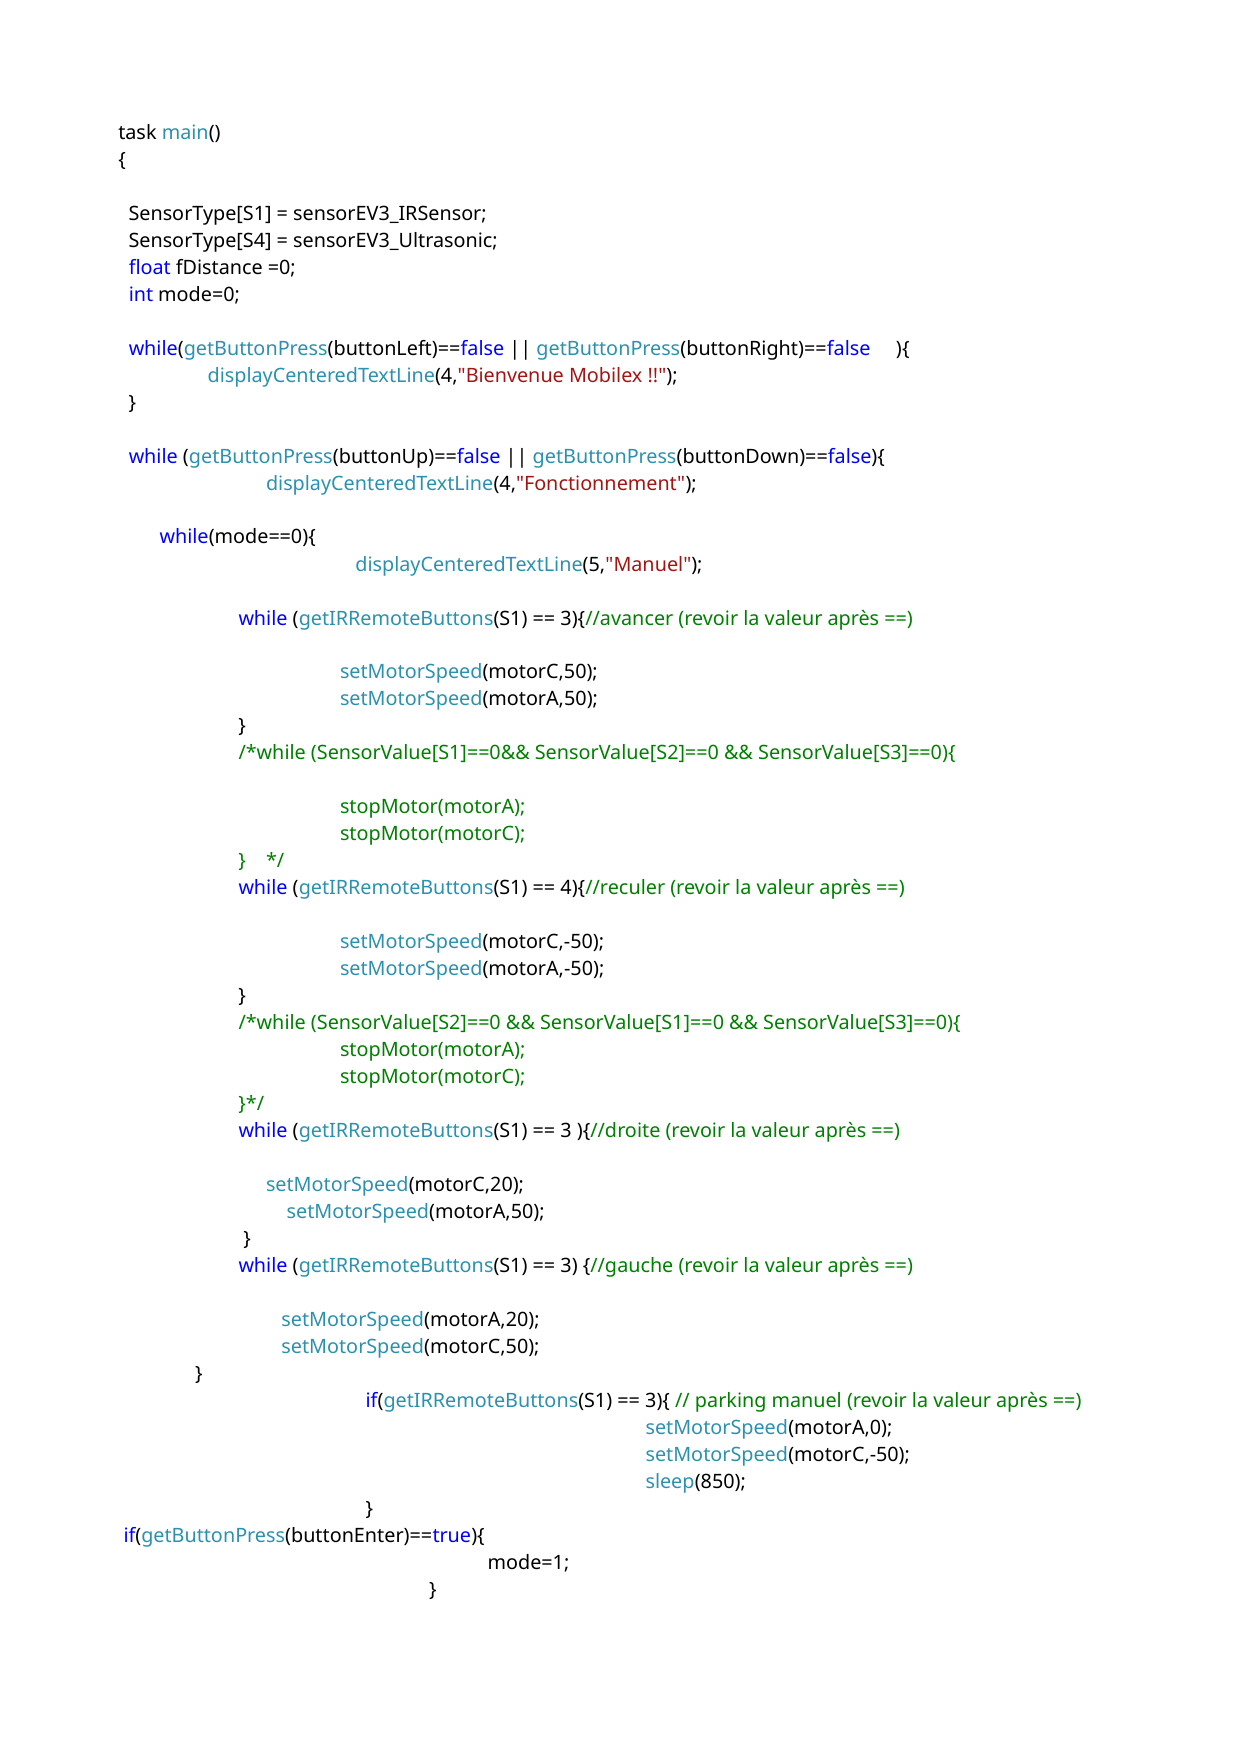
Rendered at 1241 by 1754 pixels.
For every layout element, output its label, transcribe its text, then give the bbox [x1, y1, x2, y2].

text }*/ [118, 1089, 1122, 1116]
text setMotorSpeed(motorA,-50); [118, 954, 1122, 981]
text stopMotor(motorA); [118, 1035, 1122, 1062]
text setMotorSpeed(motorC,20); [118, 1170, 1122, 1197]
text if(getIRRemoteButtons(S1) == 3){ // parking manuel (revoir la valeur après ==) [118, 1386, 1122, 1413]
text stopMotor(motorC); [118, 1062, 1122, 1089]
text } [118, 388, 1122, 415]
text } [118, 1359, 1122, 1386]
text } [118, 1224, 1122, 1251]
text task main() [118, 118, 1122, 145]
text { [118, 145, 1122, 172]
text setMotorSpeed(motorA,50); [118, 685, 1122, 712]
text displayCenteredTextLine(4,"Fonctionnement"); [118, 469, 1122, 496]
text mode=1; [118, 1548, 1122, 1575]
text while (getButtonPress(buttonUp)==false || getButtonPress(buttonDown)==false){ [118, 442, 1122, 469]
text } [118, 712, 1122, 739]
text } */ [118, 847, 1122, 873]
text while (getIRRemoteButtons(S1) == 3){//avancer (revoir la valeur après ==) [118, 604, 1122, 631]
text setMotorSpeed(motorC,50); [118, 658, 1122, 685]
text while (getIRRemoteButtons(S1) == 4){//reculer (revoir la valeur après ==) [118, 873, 1122, 901]
text if(getButtonPress(buttonEnter)==true){ [118, 1521, 1122, 1548]
text while(getButtonPress(buttonLeft)==false || getButtonPress(buttonRight)==false ){ [118, 334, 1122, 361]
text setMotorSpeed(motorA,50); [118, 1197, 1122, 1224]
text displayCenteredTextLine(5,"Manuel"); [118, 550, 1122, 577]
text /*while (SensorValue[S2]==0 && SensorValue[S1]==0 && SensorValue[S3]==0){ [118, 1008, 1122, 1035]
text displayCenteredTextLine(4,"Bienvenue Mobilex !!"); [118, 361, 1122, 388]
text stopMotor(motorA); [118, 793, 1122, 819]
text SensorType[S4] = sensorEV3_Ultrasonic; [118, 226, 1122, 253]
text float fDistance =0; [118, 253, 1122, 280]
text stopMotor(motorC); [118, 819, 1122, 847]
text sleep(850); [118, 1467, 1122, 1494]
text setMotorSpeed(motorC,50); [118, 1332, 1122, 1359]
text setMotorSpeed(motorC,-50); [118, 927, 1122, 954]
text } [118, 1494, 1122, 1521]
text } [118, 1575, 1122, 1602]
text setMotorSpeed(motorA,0); [118, 1413, 1122, 1440]
text SensorType[S1] = sensorEV3_IRSensor; [118, 199, 1122, 226]
text while (getIRRemoteButtons(S1) == 3 ){//droite (revoir la valeur après ==) [118, 1116, 1122, 1143]
text setMotorSpeed(motorC,-50); [118, 1440, 1122, 1467]
text /*while (SensorValue[S1]==0&& SensorValue[S2]==0 && SensorValue[S3]==0){ [118, 739, 1122, 766]
text while (getIRRemoteButtons(S1) == 3) {//gauche (revoir la valeur après ==) [118, 1251, 1122, 1278]
text int mode=0; [118, 280, 1122, 307]
text while(mode==0){ [118, 523, 1122, 550]
text setMotorSpeed(motorA,20); [118, 1305, 1122, 1332]
text } [118, 981, 1122, 1008]
